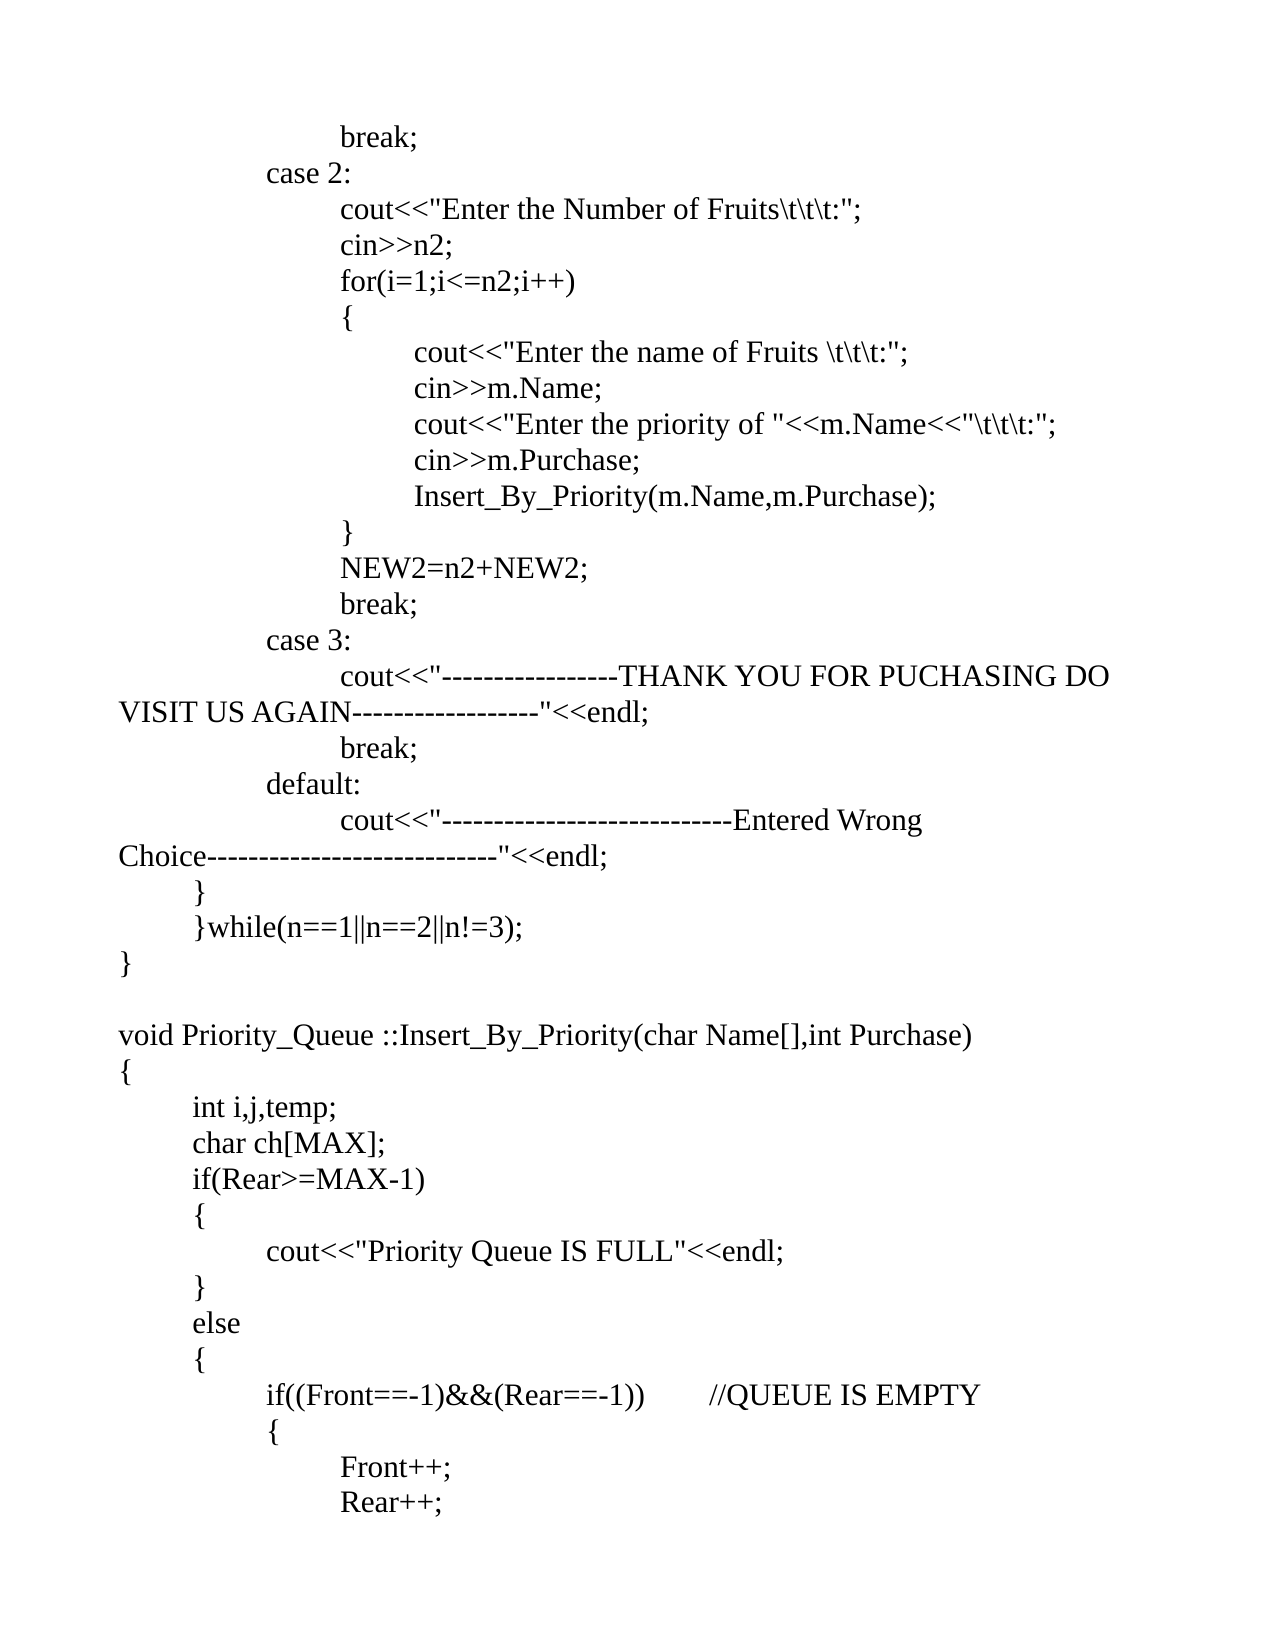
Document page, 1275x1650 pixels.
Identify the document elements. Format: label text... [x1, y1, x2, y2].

text { [118, 1412, 1157, 1448]
text { [118, 1196, 1157, 1232]
text } [118, 945, 1157, 981]
text if((Front==-1)&&(Rear==-1)) //QUEUE IS EMPTY [118, 1376, 1157, 1412]
text } [118, 1268, 1157, 1304]
text { [118, 1340, 1157, 1376]
text } [118, 873, 1157, 909]
text cout<<"-----------------THANK YOU FOR PUCHASING DO VISIT US AGAIN------------------"<<endl; [118, 657, 1157, 729]
text default: [118, 765, 1157, 801]
text cin>>m.Purchase; [118, 442, 1157, 477]
text void Priority_Queue ::Insert_By_Priority(char Name[],int Purchase) [118, 1017, 1157, 1052]
text } [118, 513, 1157, 549]
text if(Rear>=MAX-1) [118, 1160, 1157, 1196]
text cout<<"Enter the Number of Fruits\t\t\t:"; [118, 190, 1157, 226]
text break; [118, 585, 1157, 621]
text cout<<"Priority Queue IS FULL"<<endl; [118, 1232, 1157, 1268]
text char ch[MAX]; [118, 1124, 1157, 1160]
text Insert_By_Priority(m.Name,m.Purchase); [118, 477, 1157, 513]
text cout<<"Enter the name of Fruits \t\t\t:"; [118, 334, 1157, 370]
text cout<<"----------------------------Entered Wrong Choice----------------------------"<<endl; [118, 801, 1157, 873]
text Front++; [118, 1448, 1157, 1484]
text Rear++; [118, 1484, 1157, 1520]
text NEW2=n2+NEW2; [118, 549, 1157, 585]
text cin>>m.Name; [118, 370, 1157, 406]
text }while(n==1||n==2||n!=3); [118, 909, 1157, 945]
text break; [118, 729, 1157, 765]
text case 3: [118, 621, 1157, 657]
text else [118, 1304, 1157, 1340]
text break; [118, 118, 1157, 154]
text cin>>n2; [118, 226, 1157, 262]
text for(i=1;i<=n2;i++) [118, 262, 1157, 298]
text { [118, 298, 1157, 334]
text cout<<"Enter the priority of "<<m.Name<<"\t\t\t:"; [118, 406, 1157, 442]
text case 2: [118, 154, 1157, 190]
text { [118, 1052, 1157, 1088]
text int i,j,temp; [118, 1088, 1157, 1124]
